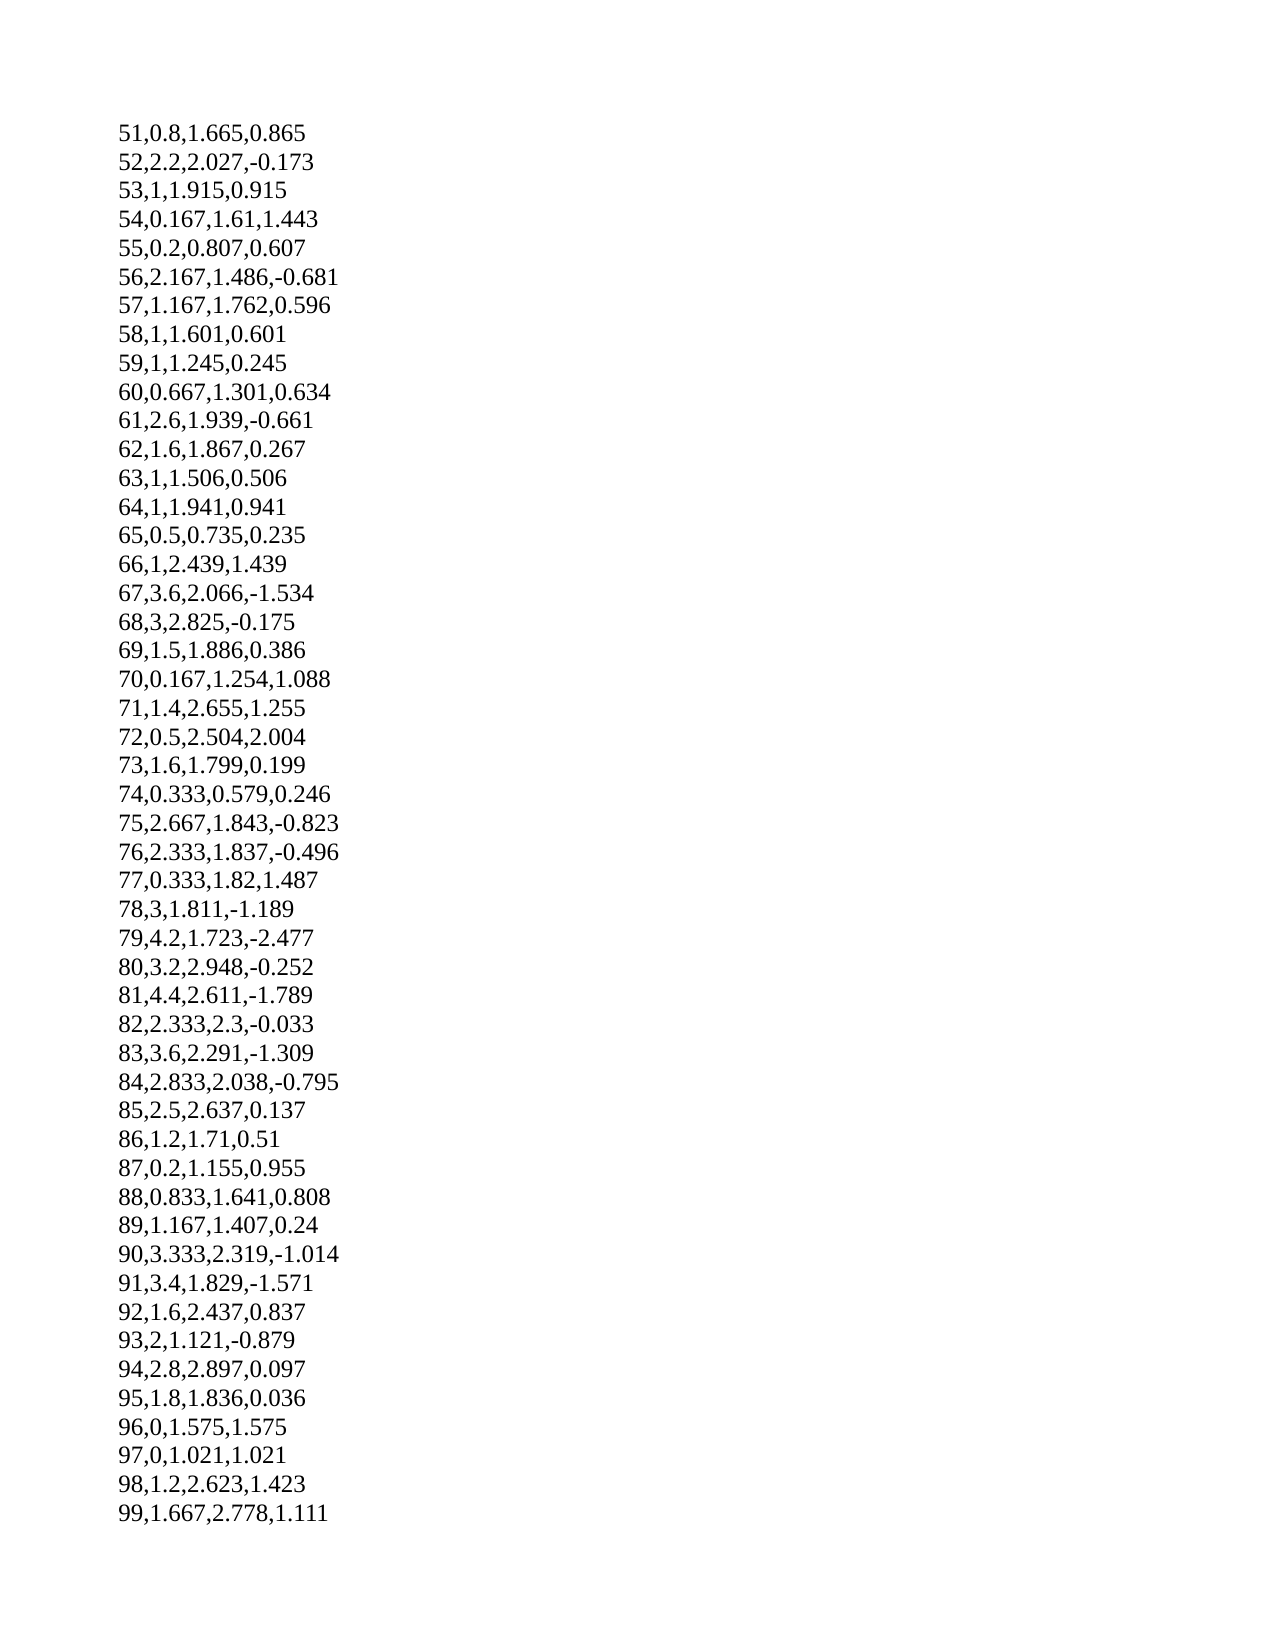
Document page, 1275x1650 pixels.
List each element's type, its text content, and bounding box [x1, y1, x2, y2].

text 79,4.2,1.723,-2.477 [118, 923, 1157, 952]
text 56,2.167,1.486,-0.681 [118, 262, 1157, 291]
text 81,4.4,2.611,-1.789 [118, 981, 1157, 1009]
text 75,2.667,1.843,-0.823 [118, 808, 1157, 837]
text 68,3,2.825,-0.175 [118, 607, 1157, 636]
text 60,0.667,1.301,0.634 [118, 377, 1157, 406]
text 76,2.333,1.837,-0.496 [118, 837, 1157, 866]
text 61,2.6,1.939,-0.661 [118, 406, 1157, 434]
text 90,3.333,2.319,-1.014 [118, 1239, 1157, 1268]
text 83,3.6,2.291,-1.309 [118, 1038, 1157, 1067]
text 52,2.2,2.027,-0.173 [118, 147, 1157, 176]
text 84,2.833,2.038,-0.795 [118, 1067, 1157, 1096]
text 72,0.5,2.504,2.004 [118, 722, 1157, 751]
text 93,2,1.121,-0.879 [118, 1326, 1157, 1354]
text 94,2.8,2.897,0.097 [118, 1354, 1157, 1383]
text 59,1,1.245,0.245 [118, 348, 1157, 377]
text 65,0.5,0.735,0.235 [118, 521, 1157, 549]
text 80,3.2,2.948,-0.252 [118, 952, 1157, 981]
text 54,0.167,1.61,1.443 [118, 204, 1157, 233]
text 86,1.2,1.71,0.51 [118, 1124, 1157, 1153]
text 91,3.4,1.829,-1.571 [118, 1268, 1157, 1297]
text 58,1,1.601,0.601 [118, 319, 1157, 348]
text 51,0.8,1.665,0.865 [118, 118, 1157, 147]
text 66,1,2.439,1.439 [118, 549, 1157, 578]
text 74,0.333,0.579,0.246 [118, 779, 1157, 808]
text 78,3,1.811,-1.189 [118, 894, 1157, 923]
text 63,1,1.506,0.506 [118, 463, 1157, 492]
text 96,0,1.575,1.575 [118, 1412, 1157, 1441]
text 67,3.6,2.066,-1.534 [118, 578, 1157, 607]
text 98,1.2,2.623,1.423 [118, 1469, 1157, 1498]
text 77,0.333,1.82,1.487 [118, 866, 1157, 894]
text 89,1.167,1.407,0.24 [118, 1211, 1157, 1239]
text 97,0,1.021,1.021 [118, 1441, 1157, 1469]
text 85,2.5,2.637,0.137 [118, 1096, 1157, 1124]
text 62,1.6,1.867,0.267 [118, 434, 1157, 463]
text 88,0.833,1.641,0.808 [118, 1182, 1157, 1211]
text 71,1.4,2.655,1.255 [118, 693, 1157, 722]
text 70,0.167,1.254,1.088 [118, 664, 1157, 693]
text 87,0.2,1.155,0.955 [118, 1153, 1157, 1182]
text 64,1,1.941,0.941 [118, 492, 1157, 521]
text 69,1.5,1.886,0.386 [118, 636, 1157, 664]
text 57,1.167,1.762,0.596 [118, 291, 1157, 319]
text 73,1.6,1.799,0.199 [118, 751, 1157, 779]
text 55,0.2,0.807,0.607 [118, 233, 1157, 262]
text 82,2.333,2.3,-0.033 [118, 1009, 1157, 1038]
text 92,1.6,2.437,0.837 [118, 1297, 1157, 1326]
text 53,1,1.915,0.915 [118, 176, 1157, 204]
text 99,1.667,2.778,1.111 [118, 1498, 1157, 1527]
text 95,1.8,1.836,0.036 [118, 1383, 1157, 1412]
